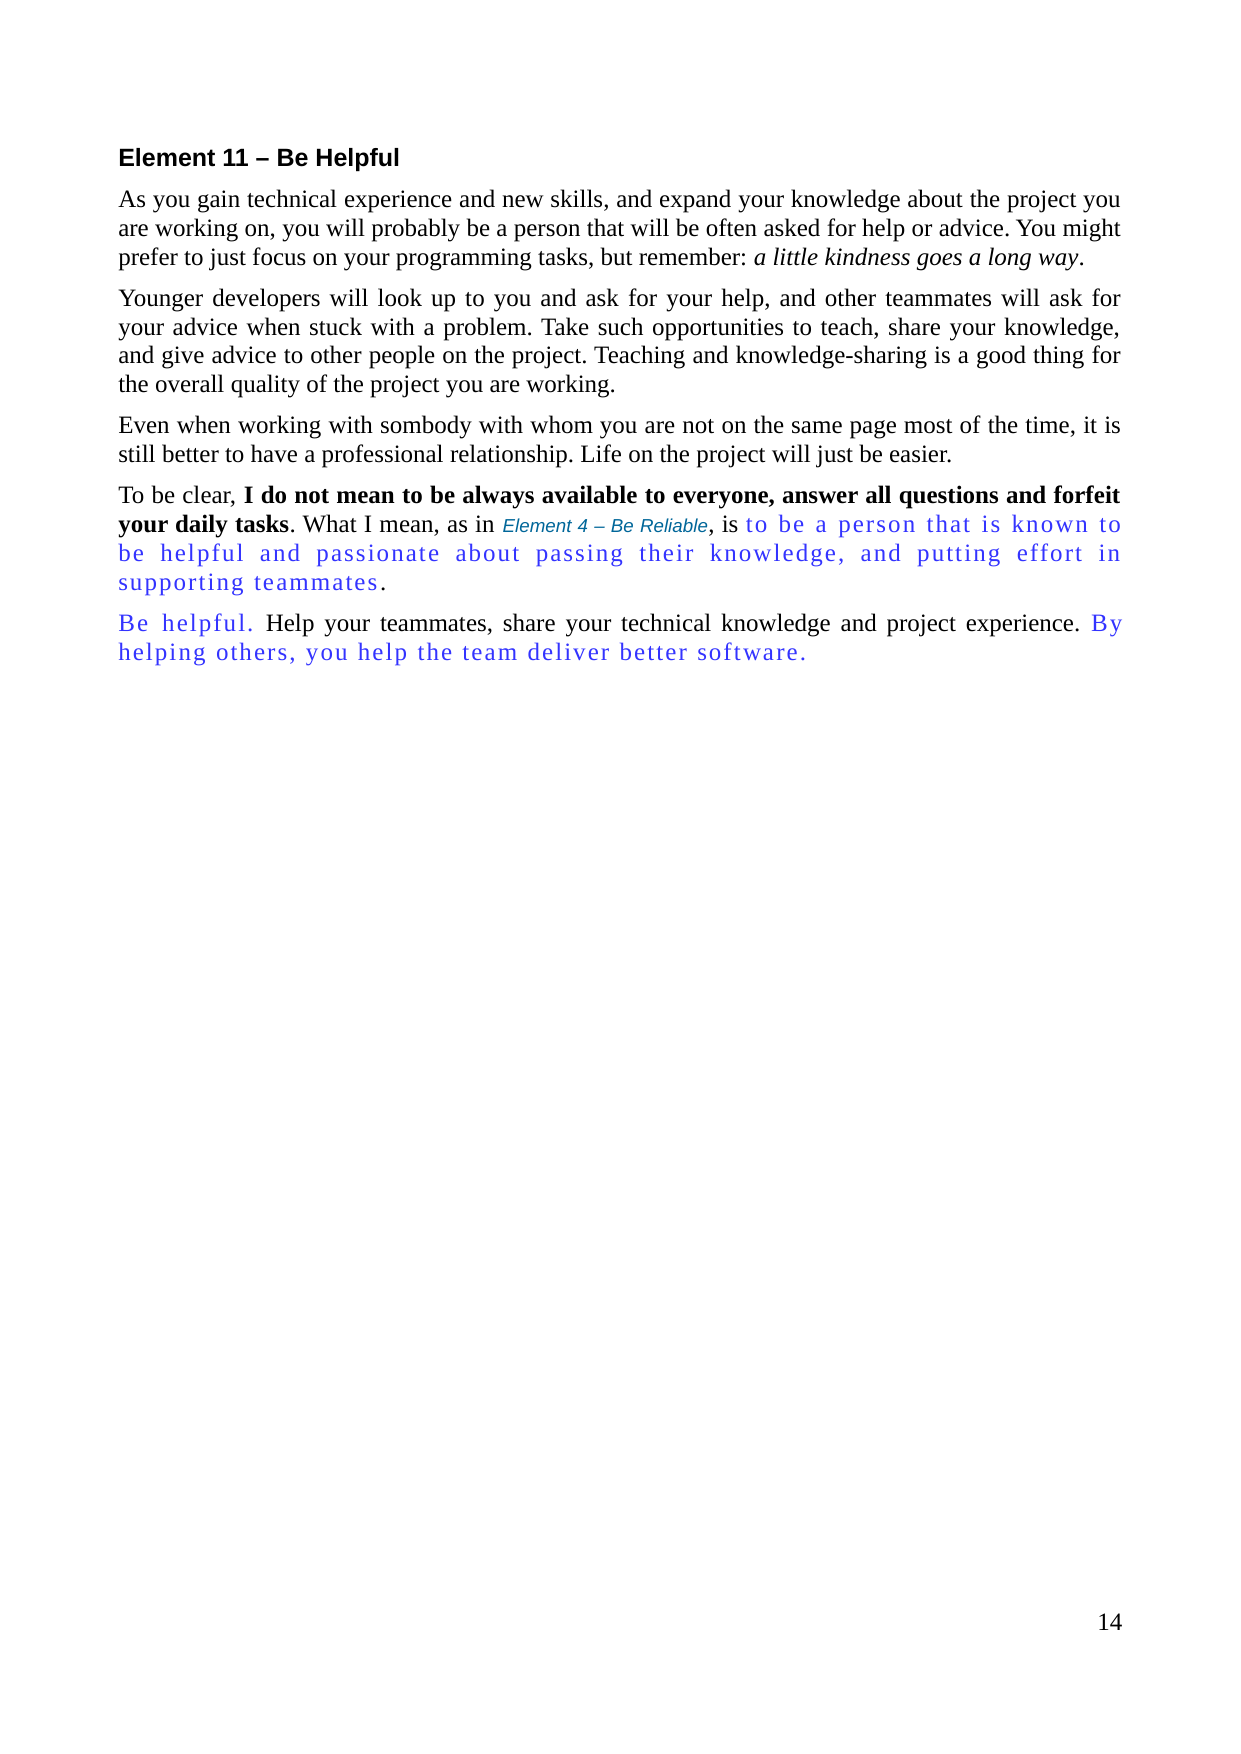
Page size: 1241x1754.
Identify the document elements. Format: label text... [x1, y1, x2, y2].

text To be clear, I do not mean to be always available to everyone, answer all questions and forfeit your daily tasks. What I mean, as in Element 4 – Be Reliable, is to be a person that is known to be helpful and passionate about passing their knowledge, and putting effort in supporting teammates. [380, 567, 1122, 596]
text Younger developers will look up to you and ask for your help, and other teammates will ask for your advice when stuck with a problem. Take such opportunities to teach, share your knowledge, and give advice to other people on the project. Teaching and knowledge-sharing is a good thing for the overall quality of the project you are working. [118, 283, 1122, 398]
text Even when working with sombody with whom you are not on the same page most of the time, it is still better to have a professional relationship. Life on the project will just be easier. [118, 411, 1122, 468]
text To be clear, I do not mean to be always available to everyone, answer all questions and forfeit your daily tasks. What I mean, as in Element 4 – Be Reliable, is to be a person that is known to be helpful and passionate about passing their knowledge, and putting effort in supporting teammates. [118, 481, 1122, 538]
text Be helpful. Help your teammates, share your technical knowledge and project experience. By helping others, you help the team deliver better software. [256, 608, 1122, 666]
text As you gain technical experience and new skills, and expand your knowledge about the project you are working on, you will probably be a person that will be often asked for help or advice. You might prefer to just focus on your programming tasks, but remember: a little kindness goes a long way. [118, 184, 1122, 271]
subtitle Element 11 – Be Helpful [118, 143, 1122, 172]
